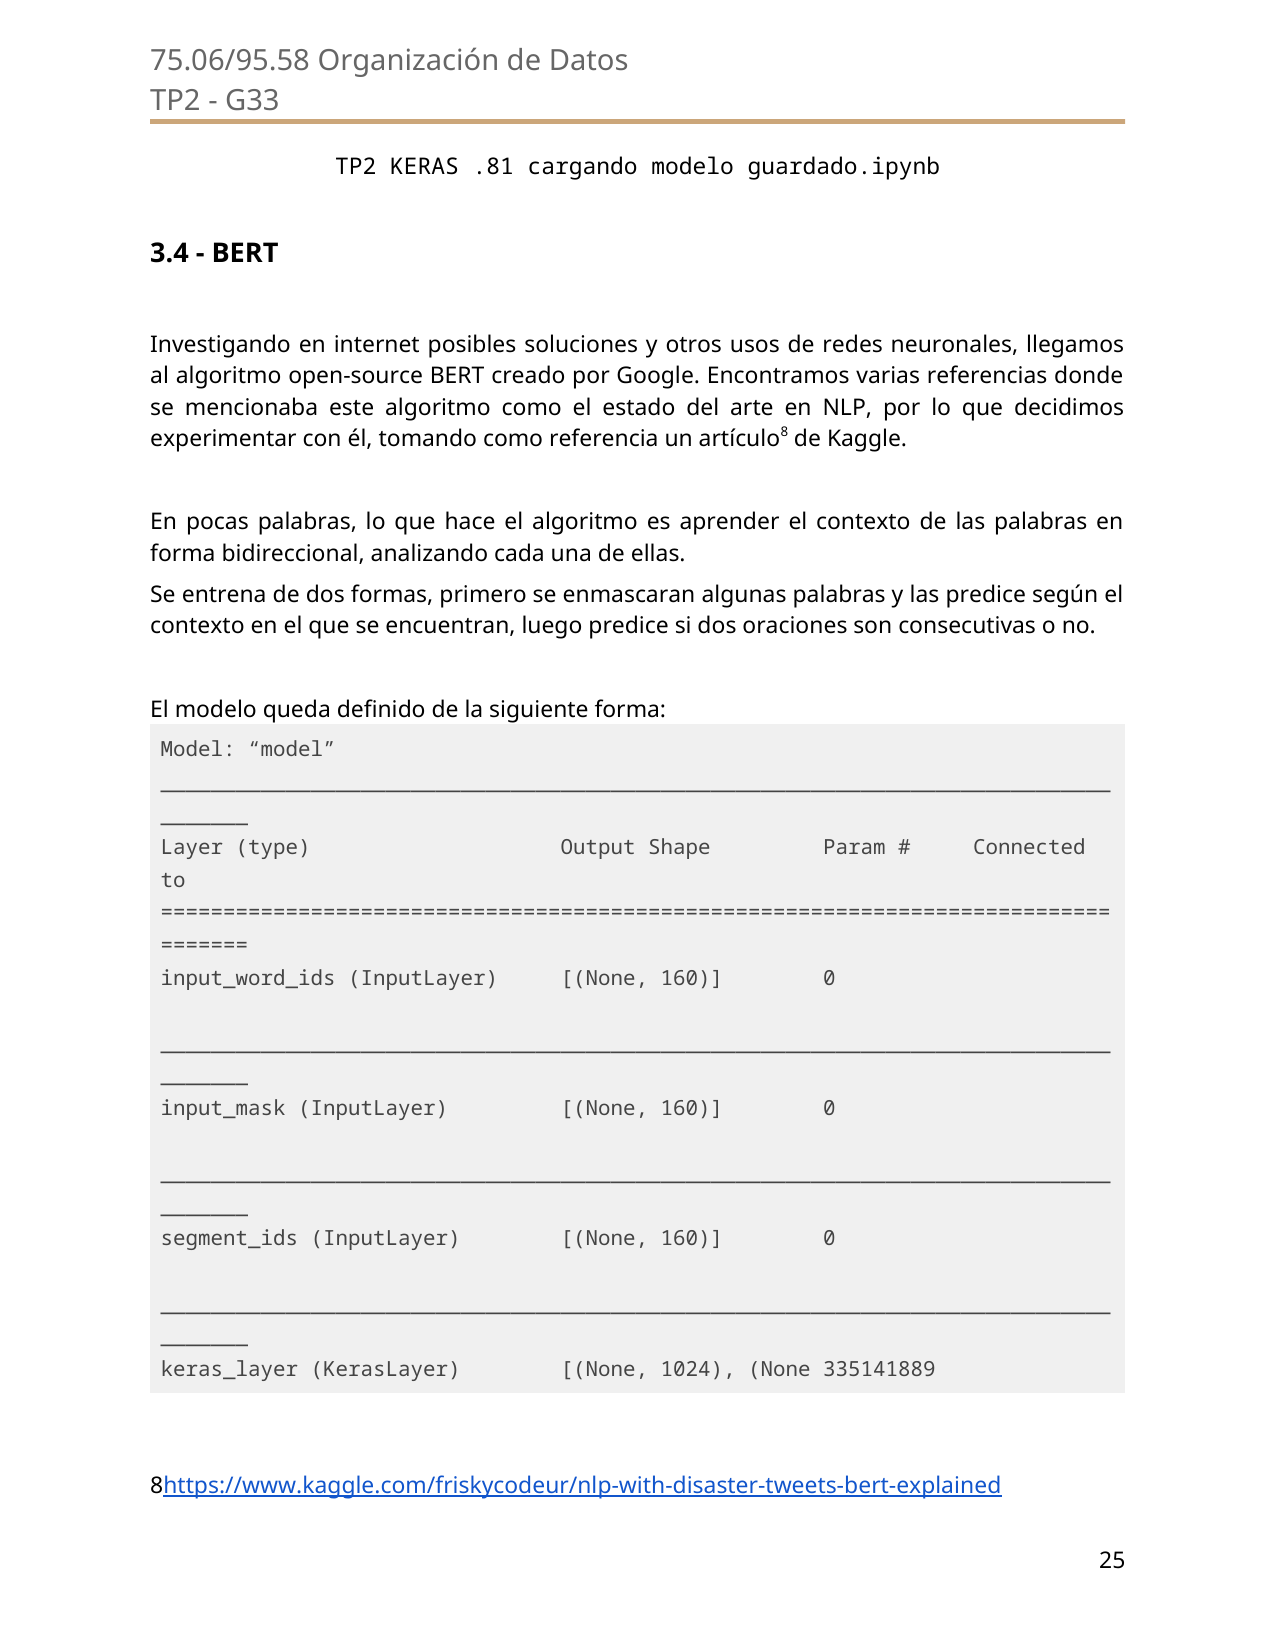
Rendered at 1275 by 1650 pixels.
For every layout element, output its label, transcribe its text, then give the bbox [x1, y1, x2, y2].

text Investigando en internet posibles soluciones y otros usos de redes neuronales, llegamos al algoritmo open-source BERT creado por Google. Encontramos varias referencias donde se mencionaba este algoritmo como el estado del arte en NLP, por lo que decidimos experimentar con él, tomando como referencia un artículo de Kaggle. [150, 328, 1125, 453]
text Se entrena de dos formas, primero se enmascaran algunas palabras y las predice según el contexto en el que se encuentran, luego predice si dos oraciones son consecutivas o no. [150, 578, 1125, 641]
picture [150, 119, 1125, 124]
text TP2 KERAS .81 cargando modelo guardado.ipynb [150, 150, 1125, 182]
text El modelo queda definido de la siguiente forma: [150, 693, 1125, 724]
subtitle 3.4 - BERT [150, 234, 1125, 271]
text En pocas palabras, lo que hace el algoritmo es aprender el contexto de las palabras en forma bidireccional, analizando cada una de ellas. [150, 505, 1125, 568]
text https://www.kaggle.com/friskycodeur/nlp-with-disaster-tweets-bert-explained [150, 1469, 1125, 1500]
table_header Model: “model” ___________________________________________________________________________________ Layer (type) Output Shape Param # Connected to =================================================================================== input_word_ids (InputLayer) [(None, 160)] 0 ___________________________________________________________________________________ input_mask (InputLayer) [(None, 160)] 0 ___________________________________________________________________________________ segment_ids (InputLayer) [(None, 160)] 0 ___________________________________________________________________________________ keras_layer (KerasLayer) [(None, 1024), (None 335141889 [150, 724, 1125, 1393]
